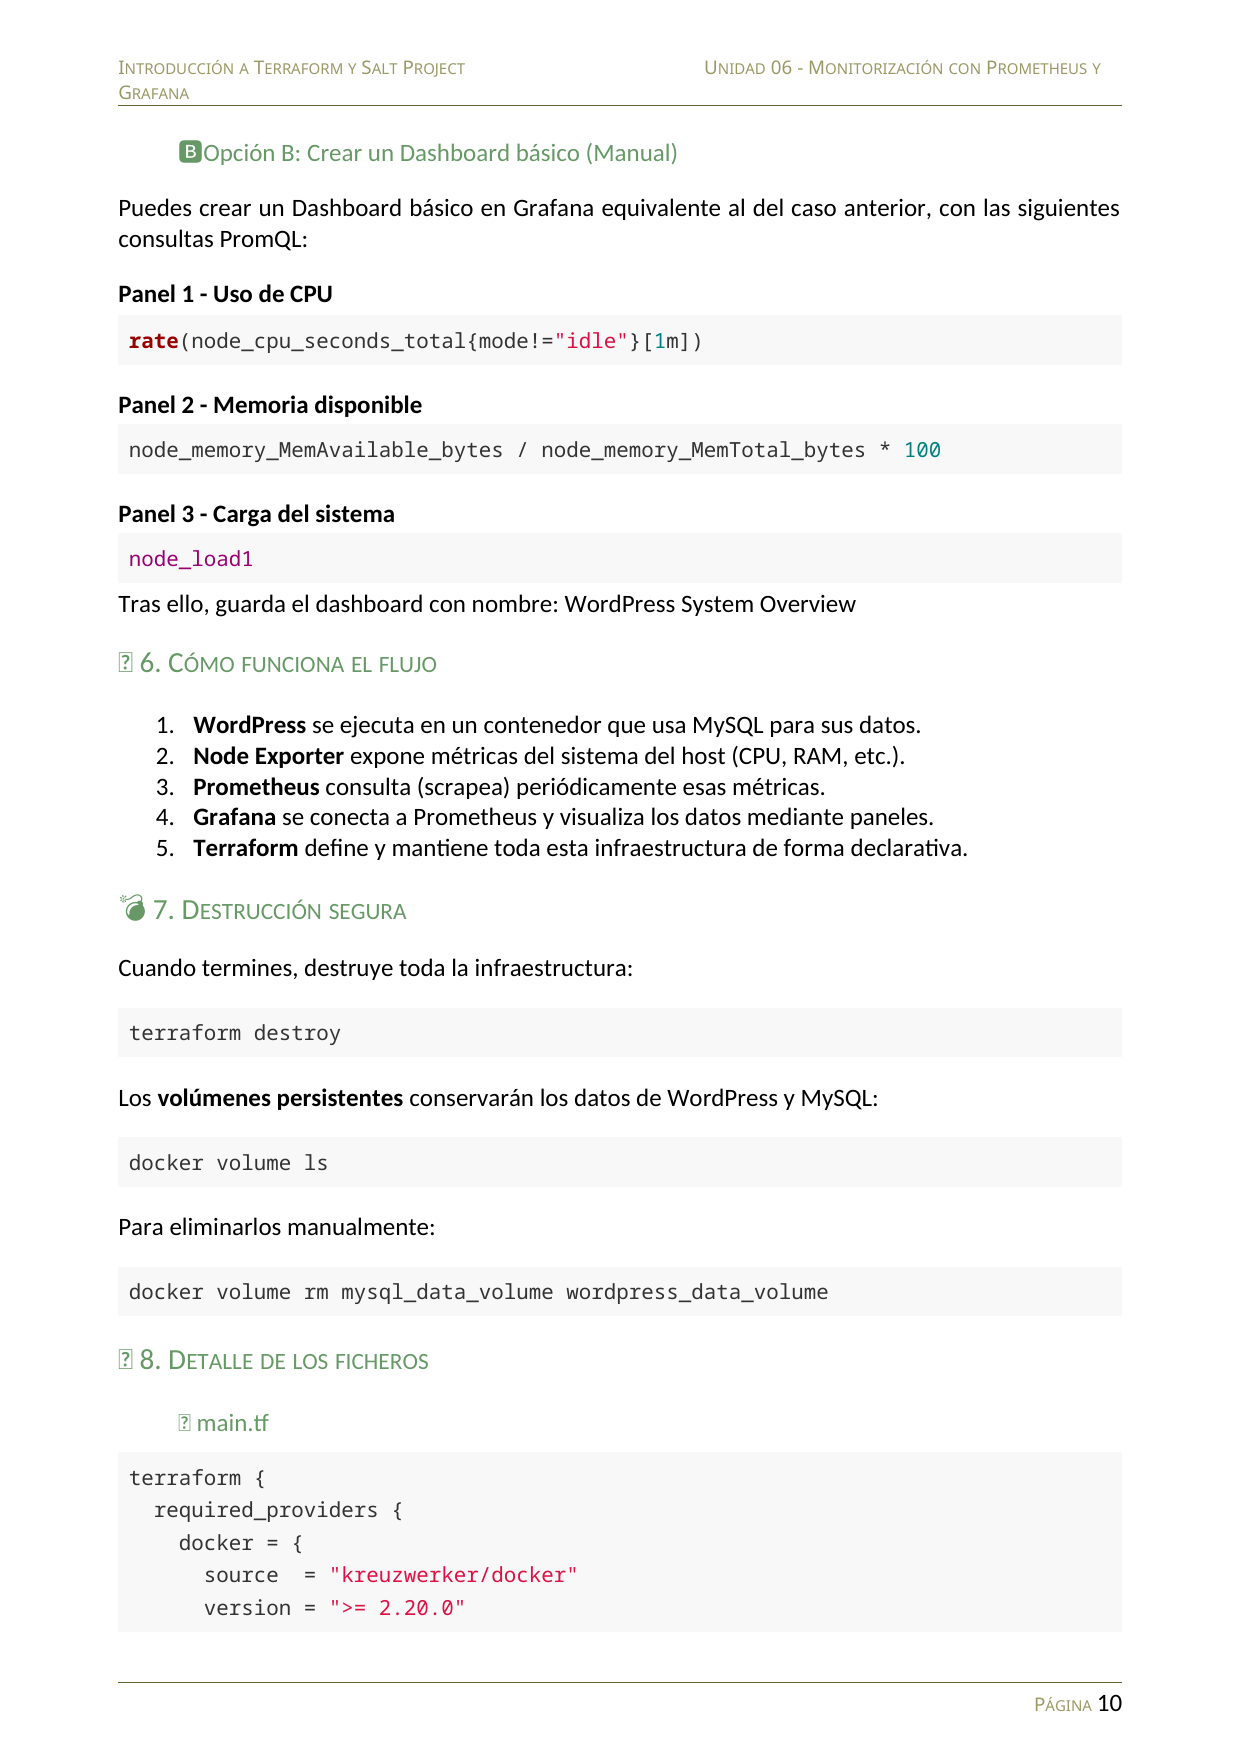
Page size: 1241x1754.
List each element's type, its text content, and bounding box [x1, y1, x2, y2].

list WordPress se ejecuta en un contenedor que usa MySQL para sus datos. [156, 709, 1122, 740]
subtitle 🅱️Opción B: Crear un Dashboard básico (Manual) [178, 137, 1122, 167]
table_header node_memory_MemAvailable_bytes / node_memory_MemTotal_bytes * 100 [118, 424, 1122, 474]
text Puedes crear un Dashboard básico en Grafana equivalente al del caso anterior, con las siguientes consultas PromQL: [118, 192, 1122, 253]
subtitle 🧩 8. Detalle de los ficheros [118, 1341, 1122, 1377]
list Grafana se conecta a Prometheus y visualiza los datos mediante paneles. [156, 801, 1122, 832]
subtitle 📄 main.tf [178, 1407, 1122, 1437]
list Node Exporter expone métricas del sistema del host (CPU, RAM, etc.). [156, 740, 1122, 771]
table_header rate(node_cpu_seconds_total{mode!="idle"}[1m]) [118, 315, 1122, 365]
text Panel 1 - Uso de CPU [118, 278, 1122, 309]
list Terraform define y mantiene toda esta infraestructura de forma declarativa. [156, 832, 1122, 862]
table_header terraform destroy [118, 1008, 1122, 1057]
text Para eliminarlos manualmente: [118, 1212, 1122, 1242]
list Prometheus consulta (scrapea) periódicamente esas métricas. [156, 771, 1122, 801]
text Cuando termines, destruye toda la infraestructura: [118, 952, 1122, 982]
subtitle 🧠 6. Cómo funciona el flujo [118, 644, 1122, 679]
text Panel 2 - Memoria disponible [118, 390, 1122, 420]
table_header docker volume rm mysql_data_volume wordpress_data_volume [118, 1267, 1122, 1316]
table_header terraform { required_providers { docker = { source = "kreuzwerker/docker" version = ">= 2.20.0" [118, 1452, 1122, 1632]
text Los volúmenes persistentes conservarán los datos de WordPress y MySQL: [118, 1082, 1122, 1112]
text Panel 3 - Carga del sistema [118, 499, 1122, 529]
text Tras ello, guarda el dashboard con nombre: WordPress System Overview [118, 588, 1122, 619]
table_header node_load1 [118, 533, 1122, 583]
table_header docker volume ls [118, 1137, 1122, 1187]
subtitle 💣 7. Destrucción segura [118, 891, 1122, 927]
